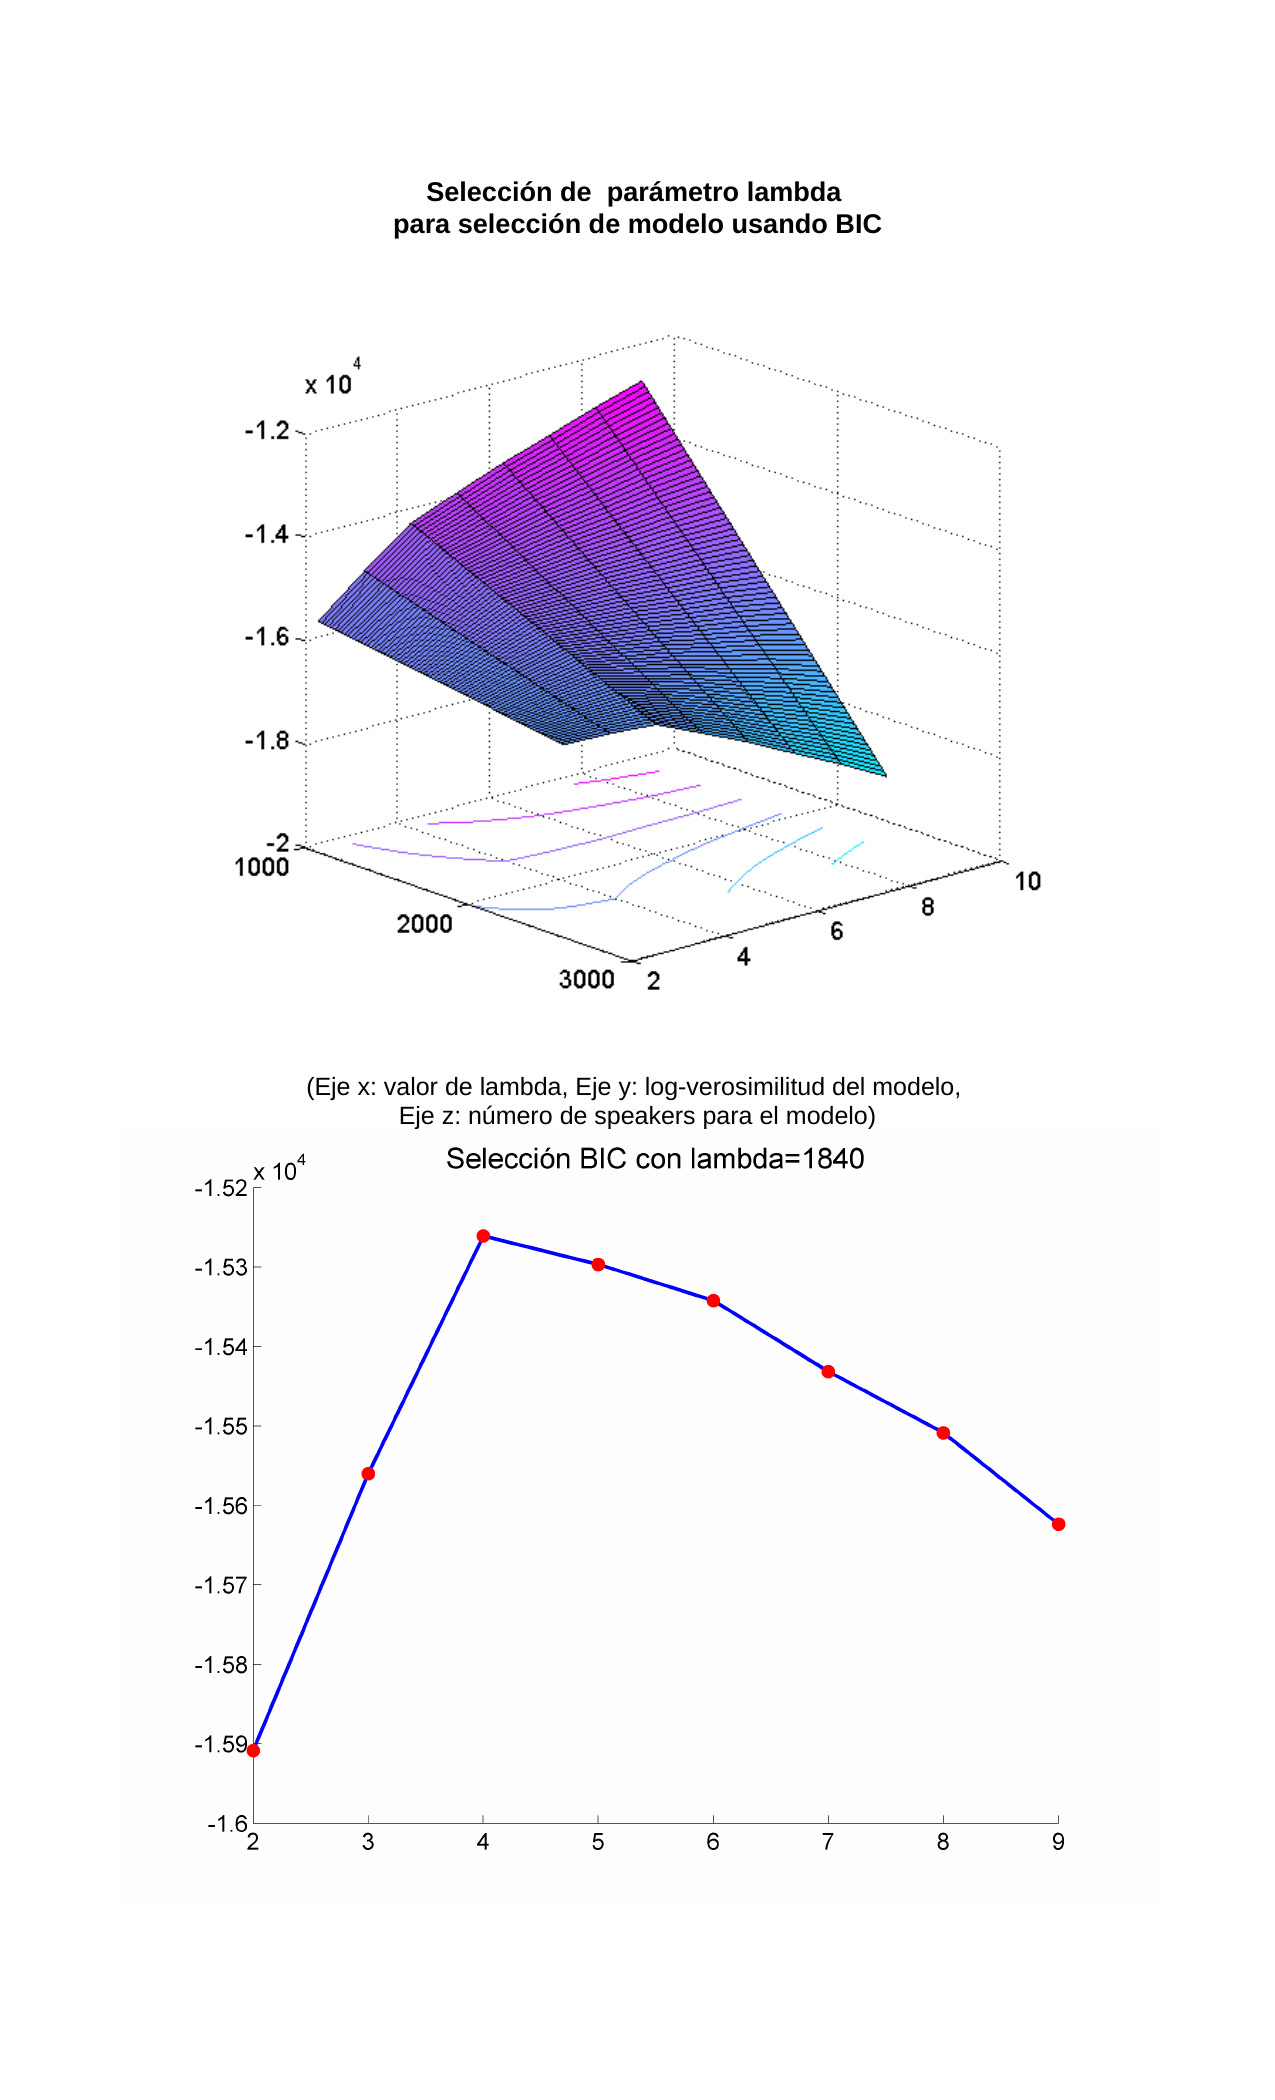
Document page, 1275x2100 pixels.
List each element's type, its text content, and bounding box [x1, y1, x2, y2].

text (Eje x: valor de lambda, Eje y: log-verosimilitud del modelo, [118, 1072, 1157, 1101]
text Eje z: número de speakers para el modelo) [118, 1101, 1157, 1129]
picture [189, 277, 1086, 1044]
text Selección de parámetro lambda [118, 176, 1157, 208]
picture [118, 1129, 1157, 1909]
text para selección de modelo usando BIC [118, 208, 1157, 239]
